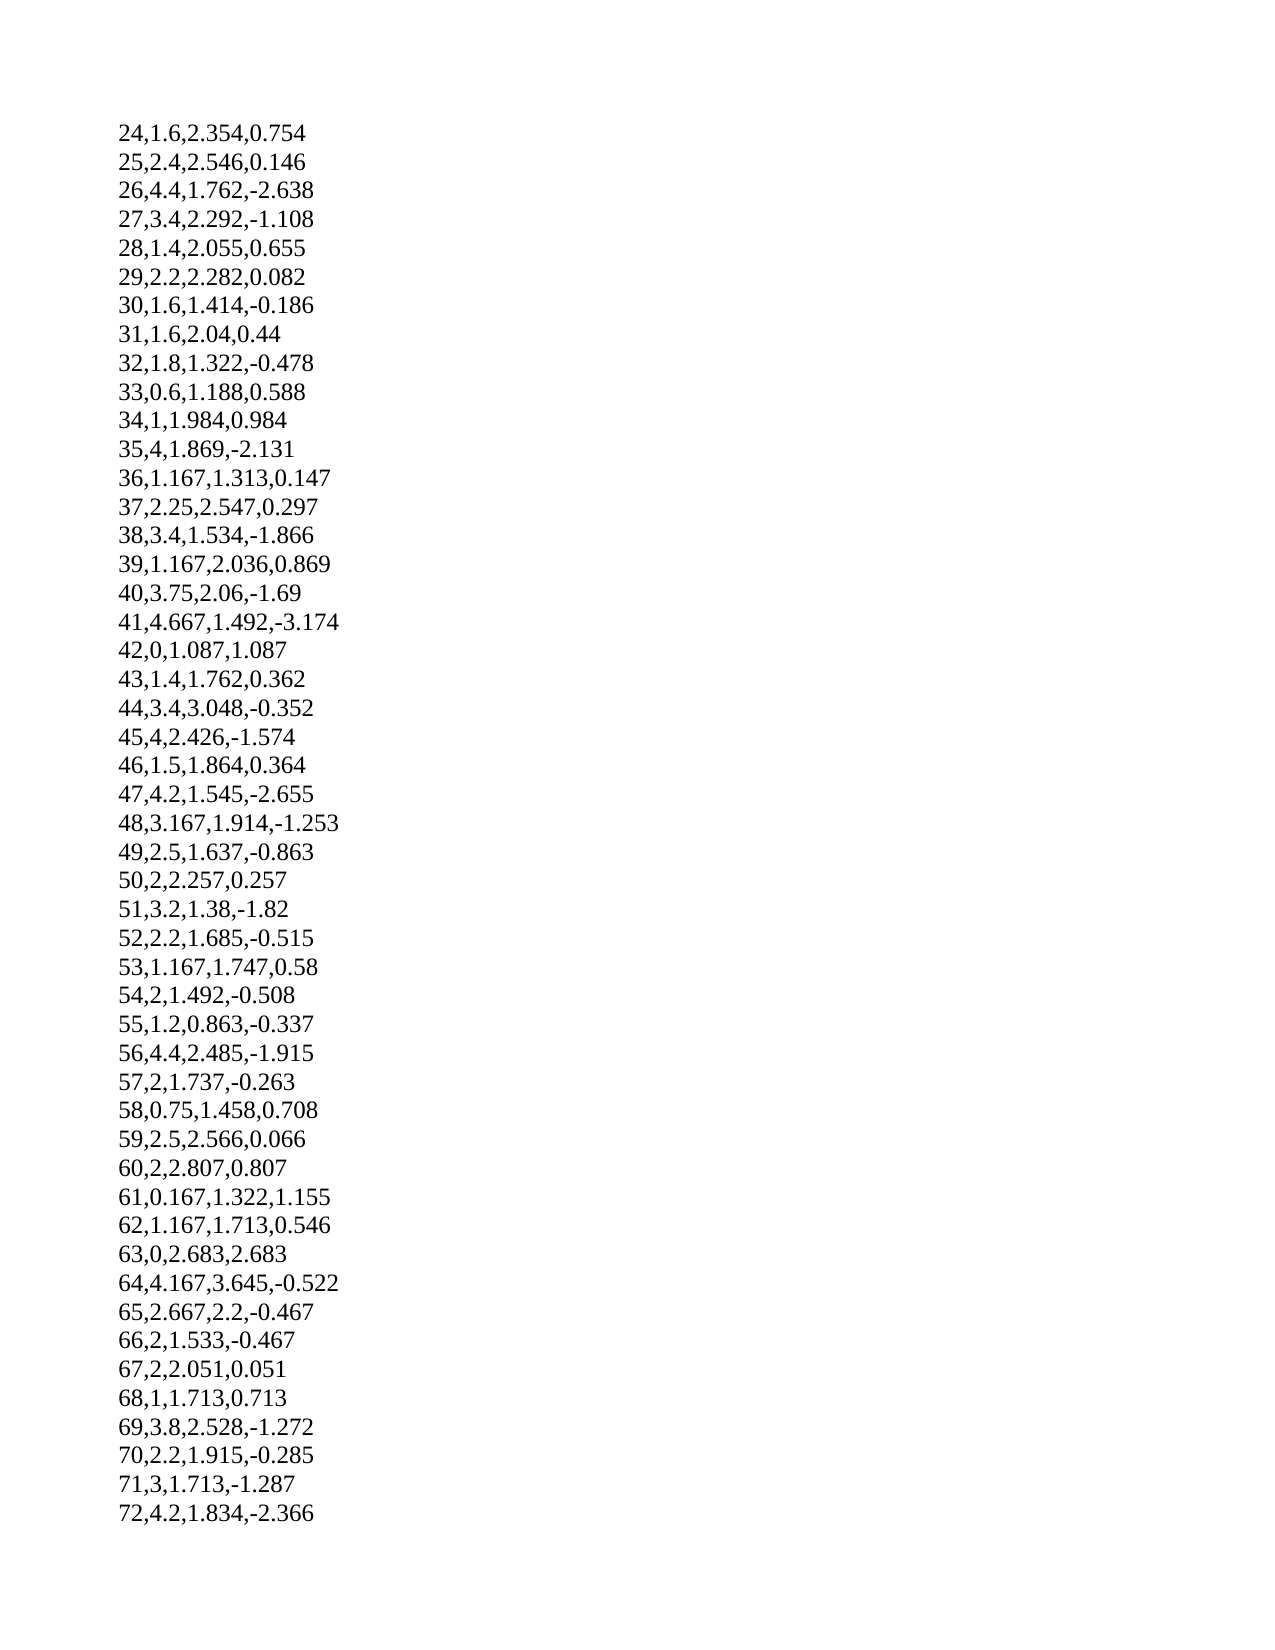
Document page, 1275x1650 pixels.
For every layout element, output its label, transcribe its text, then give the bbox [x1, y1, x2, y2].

text 32,1.8,1.322,-0.478 [118, 348, 1157, 377]
text 68,1,1.713,0.713 [118, 1383, 1157, 1412]
text 66,2,1.533,-0.467 [118, 1326, 1157, 1354]
text 69,3.8,2.528,-1.272 [118, 1412, 1157, 1441]
text 49,2.5,1.637,-0.863 [118, 837, 1157, 866]
text 53,1.167,1.747,0.58 [118, 952, 1157, 981]
text 42,0,1.087,1.087 [118, 636, 1157, 664]
text 28,1.4,2.055,0.655 [118, 233, 1157, 262]
text 71,3,1.713,-1.287 [118, 1469, 1157, 1498]
text 26,4.4,1.762,-2.638 [118, 176, 1157, 204]
text 27,3.4,2.292,-1.108 [118, 204, 1157, 233]
text 64,4.167,3.645,-0.522 [118, 1268, 1157, 1297]
text 24,1.6,2.354,0.754 [118, 118, 1157, 147]
text 63,0,2.683,2.683 [118, 1239, 1157, 1268]
text 33,0.6,1.188,0.588 [118, 377, 1157, 406]
text 46,1.5,1.864,0.364 [118, 751, 1157, 779]
text 44,3.4,3.048,-0.352 [118, 693, 1157, 722]
text 72,4.2,1.834,-2.366 [118, 1498, 1157, 1527]
text 70,2.2,1.915,-0.285 [118, 1441, 1157, 1469]
text 41,4.667,1.492,-3.174 [118, 607, 1157, 636]
text 40,3.75,2.06,-1.69 [118, 578, 1157, 607]
text 67,2,2.051,0.051 [118, 1354, 1157, 1383]
text 38,3.4,1.534,-1.866 [118, 521, 1157, 549]
text 25,2.4,2.546,0.146 [118, 147, 1157, 176]
text 62,1.167,1.713,0.546 [118, 1211, 1157, 1239]
text 50,2,2.257,0.257 [118, 866, 1157, 894]
text 31,1.6,2.04,0.44 [118, 319, 1157, 348]
text 55,1.2,0.863,-0.337 [118, 1009, 1157, 1038]
text 47,4.2,1.545,-2.655 [118, 779, 1157, 808]
text 35,4,1.869,-2.131 [118, 434, 1157, 463]
text 43,1.4,1.762,0.362 [118, 664, 1157, 693]
text 39,1.167,2.036,0.869 [118, 549, 1157, 578]
text 61,0.167,1.322,1.155 [118, 1182, 1157, 1211]
text 48,3.167,1.914,-1.253 [118, 808, 1157, 837]
text 59,2.5,2.566,0.066 [118, 1124, 1157, 1153]
text 56,4.4,2.485,-1.915 [118, 1038, 1157, 1067]
text 51,3.2,1.38,-1.82 [118, 894, 1157, 923]
text 65,2.667,2.2,-0.467 [118, 1297, 1157, 1326]
text 60,2,2.807,0.807 [118, 1153, 1157, 1182]
text 58,0.75,1.458,0.708 [118, 1096, 1157, 1124]
text 37,2.25,2.547,0.297 [118, 492, 1157, 521]
text 54,2,1.492,-0.508 [118, 981, 1157, 1009]
text 52,2.2,1.685,-0.515 [118, 923, 1157, 952]
text 36,1.167,1.313,0.147 [118, 463, 1157, 492]
text 29,2.2,2.282,0.082 [118, 262, 1157, 291]
text 34,1,1.984,0.984 [118, 406, 1157, 434]
text 45,4,2.426,-1.574 [118, 722, 1157, 751]
text 30,1.6,1.414,-0.186 [118, 291, 1157, 319]
text 57,2,1.737,-0.263 [118, 1067, 1157, 1096]
